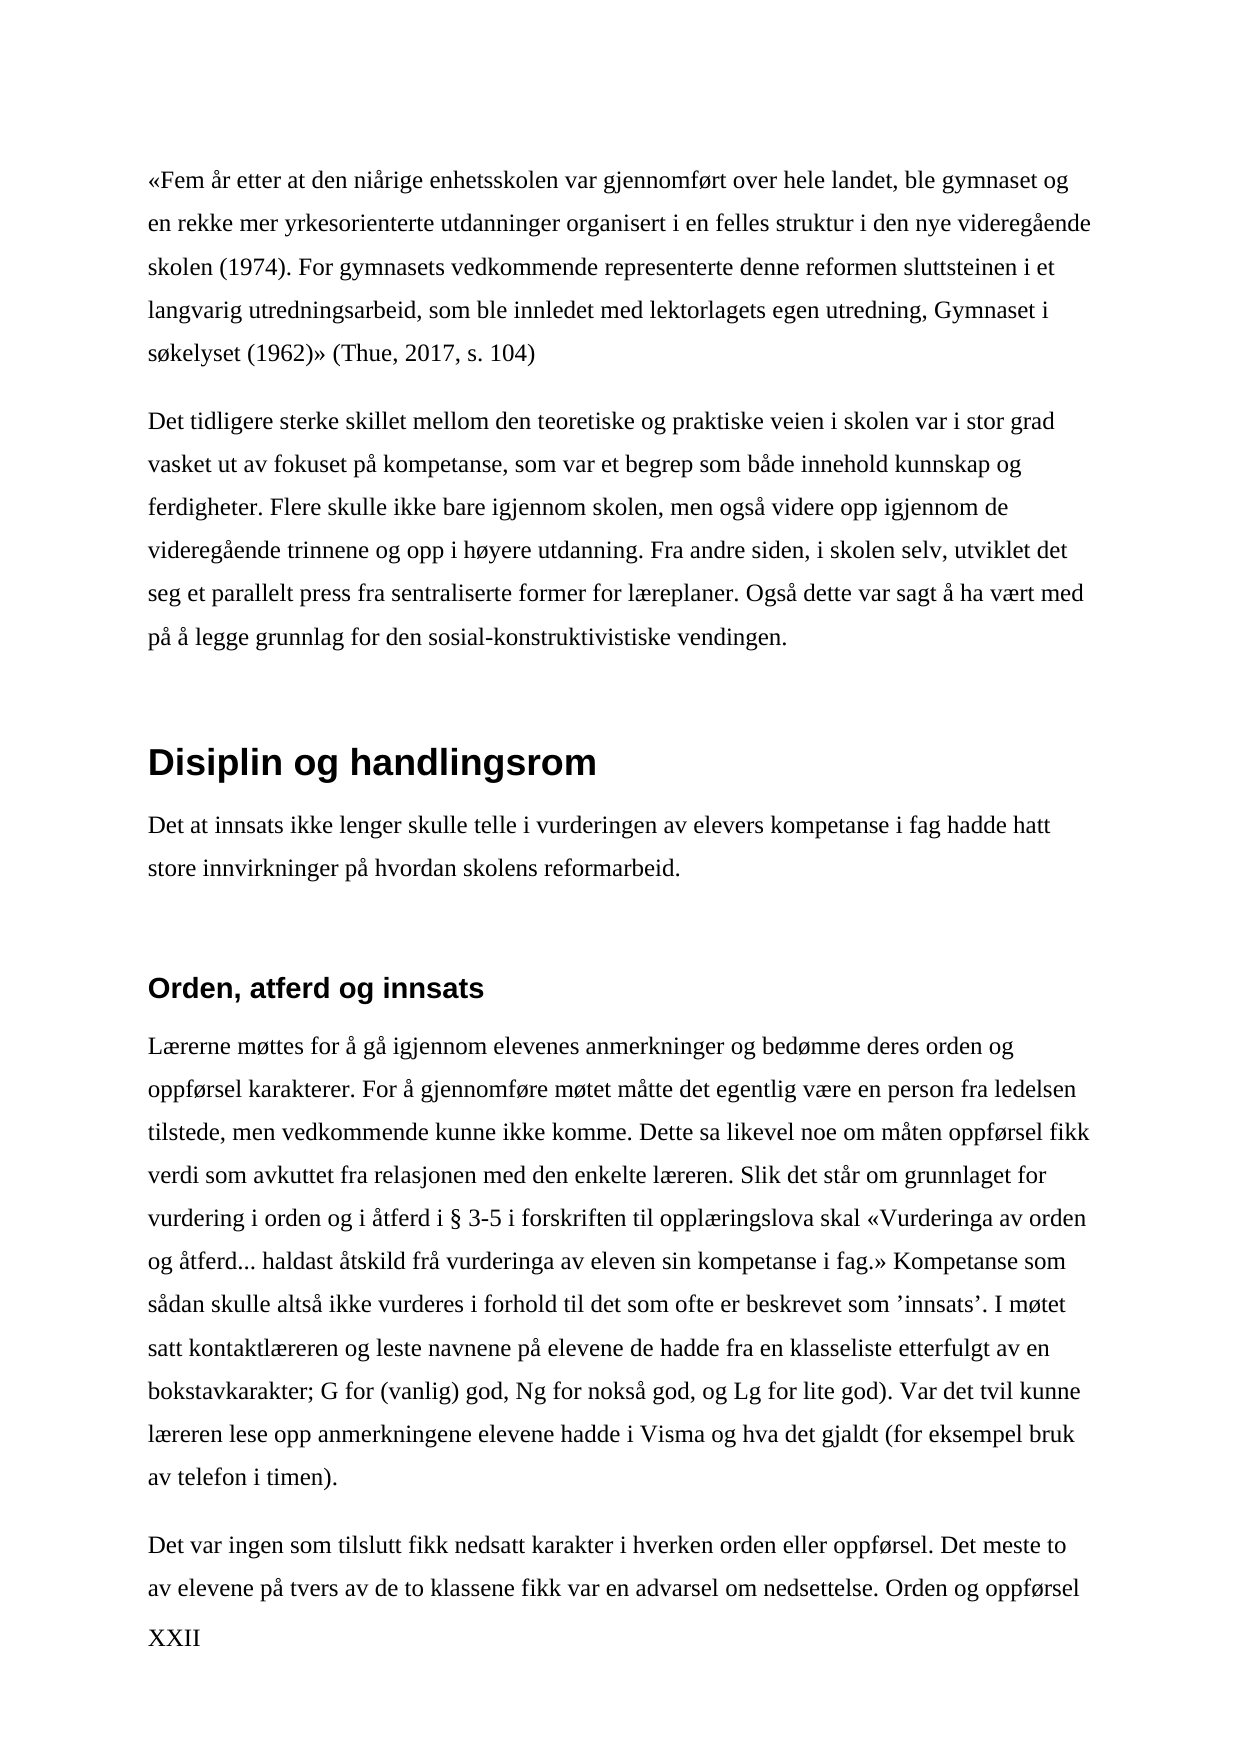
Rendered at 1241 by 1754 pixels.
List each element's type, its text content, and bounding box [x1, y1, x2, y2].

text «Fem år etter at den niårige enhetsskolen var gjennomført over hele landet, ble gymnaset og en rekke mer yrkesorienterte utdanninger organisert i en felles struktur i den nye videregående skolen (1974). For gymnasets vedkommende representerte denne reformen sluttsteinen i et langvarig utredningsarbeid, som ble innledet med lektorlagets egen utredning, Gymnaset i søkelyset (1962)» (Thue, 2017, s. 104) [148, 165, 1092, 367]
text Lærerne møttes for å gå igjennom elevenes anmerkninger og bedømme deres orden og oppførsel karakterer. For å gjennomføre møtet måtte det egentlig være en person fra ledelsen tilstede, men vedkommende kunne ikke komme. Dette sa likevel noe om måten oppførsel fikk verdi som avkuttet fra relasjonen med den enkelte læreren. Slik det står om grunnlaget for vurdering i orden og i åtferd i § 3-5 i forskriften til opplæringslova skal «Vurderinga av orden og åtferd... haldast åtskild frå vurderinga av eleven sin kompetanse i fag.» Kompetanse som sådan skulle altså ikke vurderes i forhold til det som ofte er beskrevet som ’innsats’. I møtet satt kontaktlæreren og leste navnene på elevene de hadde fra en klasseliste etterfulgt av en bokstavkarakter; G for (vanlig) god, Ng for nokså god, og Lg for lite god). Var det tvil kunne læreren lese opp anmerkningene elevene hadde i Visma og hva det gjaldt (for eksempel bruk av telefon i timen). [148, 1031, 1092, 1491]
text Det var ingen som tilslutt fikk nedsatt karakter i hverken orden eller oppførsel. Det meste to av elevene på tvers av de to klassene fikk var en advarsel om nedsettelse. Orden og oppførsel [148, 1530, 1092, 1602]
text Det tidligere sterke skillet mellom den teoretiske og praktiske veien i skolen var i stor grad vasket ut av fokuset på kompetanse, som var et begrep som både innehold kunnskap og ferdigheter. Flere skulle ikke bare igjennom skolen, men også videre opp igjennom de videregående trinnene og opp i høyere utdanning. Fra andre siden, i skolen selv, utviklet det seg et parallelt press fra sentraliserte former for læreplaner. Også dette var sagt å ha vært med på å legge grunnlag for den sosial-konstruktivistiske vendingen. [148, 406, 1092, 650]
text Det at innsats ikke lenger skulle telle i vurderingen av elevers kompetanse i fag hadde hatt store innvirkninger på hvordan skolens reformarbeid. [148, 810, 1092, 882]
subtitle Disiplin og handlingsrom [148, 740, 1092, 783]
subtitle Orden, atferd og innsats [148, 971, 1092, 1005]
